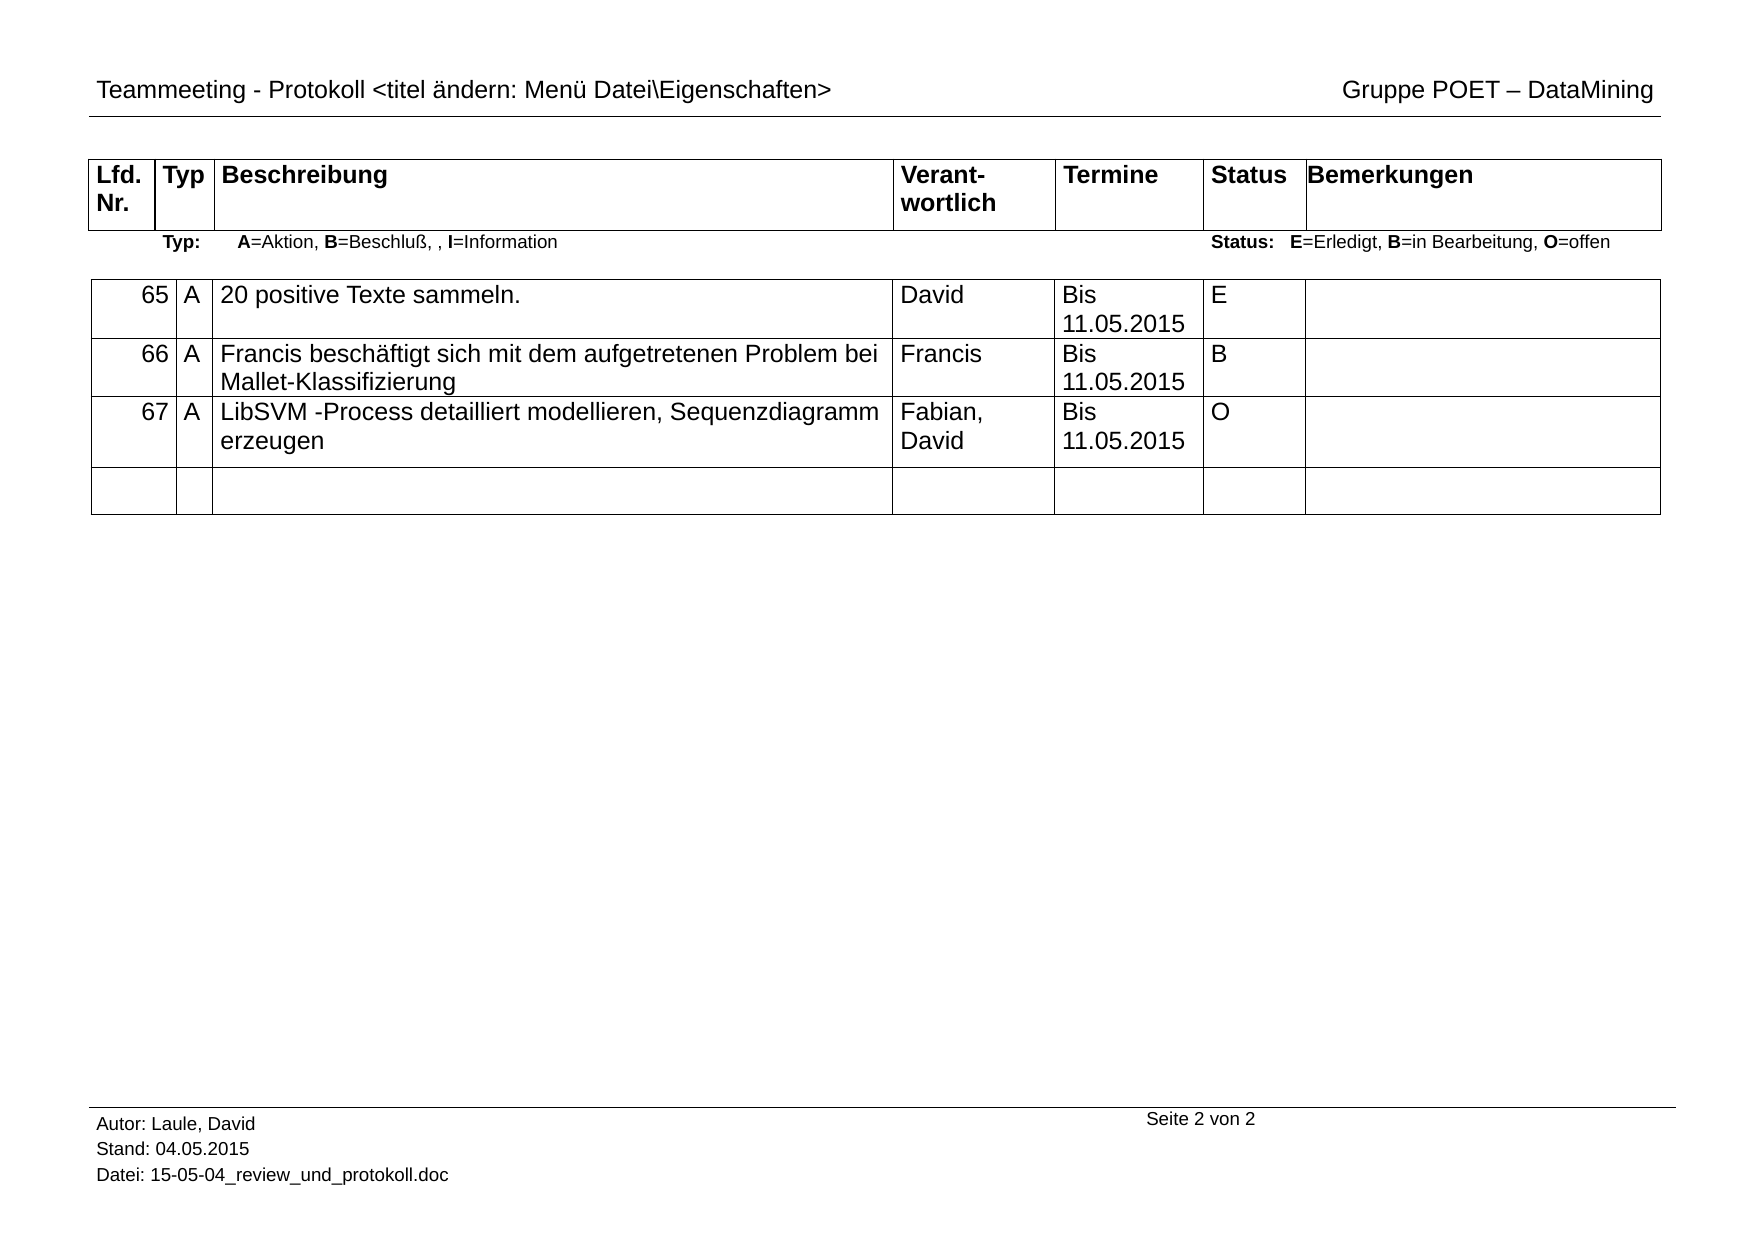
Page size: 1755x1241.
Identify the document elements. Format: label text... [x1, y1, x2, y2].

table_cell [1306, 280, 1660, 338]
table_cell B [1204, 339, 1305, 396]
table_cell E [1204, 280, 1305, 338]
table_cell David [893, 280, 1054, 338]
table_cell Bis 11.05.2015 [1055, 280, 1203, 338]
table_cell [1204, 468, 1305, 513]
table_cell A [177, 280, 212, 338]
table_cell [92, 468, 176, 513]
table_cell Francis [893, 339, 1054, 396]
table_cell [1055, 468, 1203, 513]
table_cell Bis 11.05.2015 [1055, 397, 1203, 467]
table_cell 67 [92, 397, 176, 467]
table_cell 20 positive Texte sammeln. [213, 280, 892, 338]
table_cell [177, 468, 212, 513]
table_cell A [177, 339, 212, 396]
table_cell [1306, 397, 1660, 467]
table_cell [1306, 468, 1660, 513]
table_cell Fabian, David [893, 397, 1054, 467]
table_cell A [177, 397, 212, 467]
table_cell O [1204, 397, 1305, 467]
table_cell 65 [92, 280, 176, 338]
table_cell LibSVM -Process detailliert modellieren, Sequenzdiagramm erzeugen [213, 397, 892, 467]
table_cell [1306, 339, 1660, 396]
table_cell Bis 11.05.2015 [1055, 339, 1203, 396]
table_cell Francis beschäftigt sich mit dem aufgetretenen Problem bei Mallet-Klassifizierung [213, 339, 892, 396]
table_cell [213, 468, 892, 513]
table_cell [893, 468, 1054, 513]
table_cell 66 [92, 339, 176, 396]
